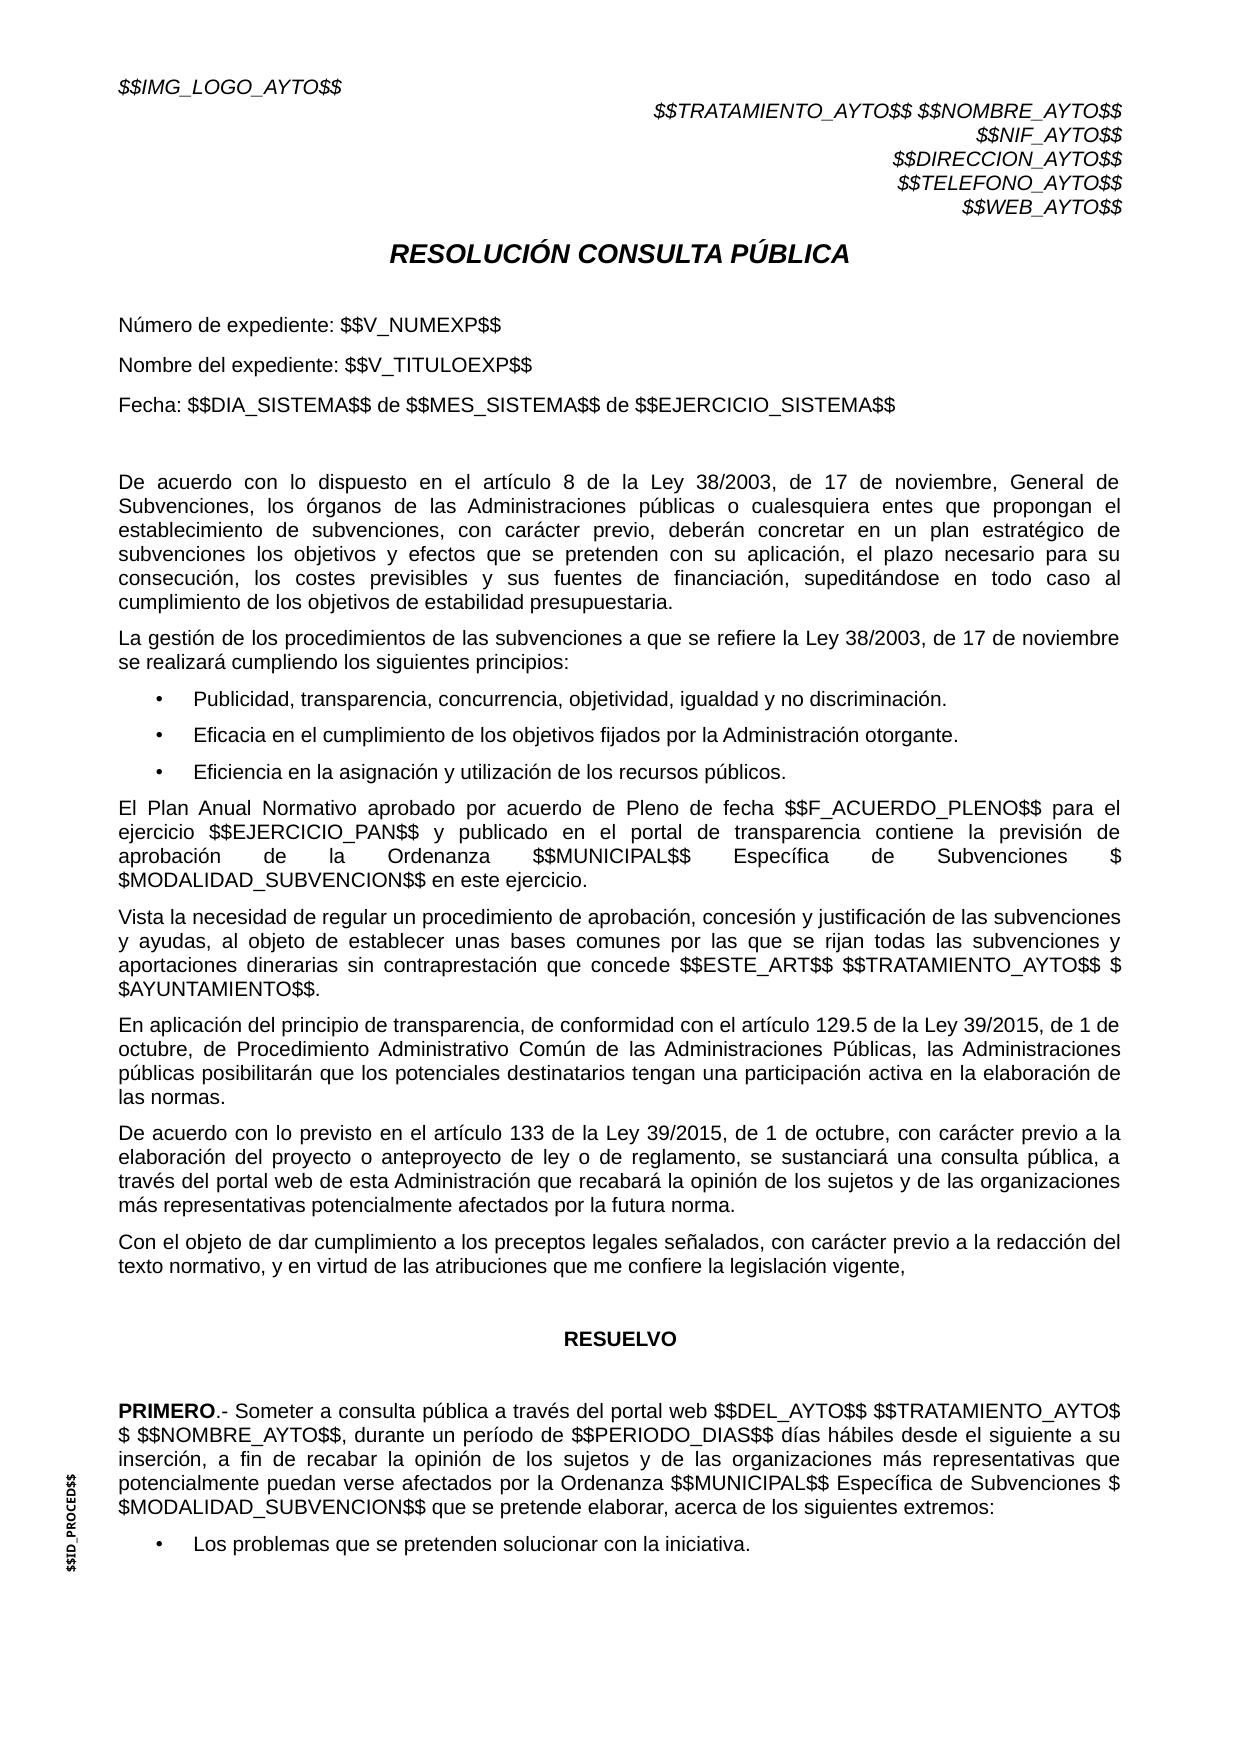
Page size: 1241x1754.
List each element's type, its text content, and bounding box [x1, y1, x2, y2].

text Con el objeto de dar cumplimiento a los preceptos legales señalados, con carácter previo a la redacción del texto normativo, y en virtud de las atribuciones que me confiere la legislación vigente, [118, 1229, 1122, 1277]
text De acuerdo con lo previsto en el artículo 133 de la Ley 39/2015, de 1 de octubre, con carácter previo a la elaboración del proyecto o anteproyecto de ley o de reglamento, se sustanciará una consulta pública, a través del portal web de esta Administración que recabará la opinión de los sujetos y de las organizaciones más representativas potencialmente afectados por la futura norma. [118, 1121, 1122, 1217]
list Los problemas que se pretenden solucionar con la iniciativa. [156, 1532, 1122, 1556]
text El Plan Anual Normativo aprobado por acuerdo de Pleno de fecha $$F_ACUERDO_PLENO$$ para el ejercicio $$EJERCICIO_PAN$$ y publicado en el portal de transparencia contiene la previsión de aprobación de la Ordenanza $$MUNICIPAL$$ Específica de Subvenciones $$MODALIDAD_SUBVENCION$$ en este ejercicio. [118, 796, 1122, 892]
text De acuerdo con lo dispuesto en el artículo 8 de la Ley 38/2003, de 17 de noviembre, General de Subvenciones, los órganos de las Administraciones públicas o cualesquiera entes que propongan el establecimiento de subvenciones, con carácter previo, deberán concretar en un plan estratégico de subvenciones los objetivos y efectos que se pretenden con su aplicación, el plazo necesario para su consecución, los costes previsibles y sus fuentes de financiación, supeditándose en todo caso al cumplimiento de los objetivos de estabilidad presupuestaria. [118, 470, 1122, 613]
list Eficiencia en la asignación y utilización de los recursos públicos. [156, 759, 1122, 784]
list Eficacia en el cumplimiento de los objetivos fijados por la Administración otorgante. [156, 723, 1122, 747]
text Fecha: $$DIA_SISTEMA$$ de $$MES_SISTEMA$$ de $$EJERCICIO_SISTEMA$$ [118, 393, 1122, 417]
text PRIMERO.- Someter a consulta pública a través del portal web $$DEL_AYTO$$ $$TRATAMIENTO_AYTO$$ $$NOMBRE_AYTO$$, durante un período de $$PERIODO_DIAS$$ días hábiles desde el siguiente a su inserción, a fin de recabar la opinión de los sujetos y de las organizaciones más representativas que potencialmente puedan verse afectados por la Ordenanza $$MUNICIPAL$$ Específica de Subvenciones $$MODALIDAD_SUBVENCION$$ que se pretende elaborar, acerca de los siguientes extremos: [118, 1399, 1122, 1519]
text Nombre del expediente: $$V_TITULOEXP$$ [118, 353, 1122, 377]
text En aplicación del principio de transparencia, de conformidad con el artículo 129.5 de la Ley 39/2015, de 1 de octubre, de Procedimiento Administrativo Común de las Administraciones Públicas, las Administraciones públicas posibilitarán que los potenciales destinatarios tengan una participación activa en la elaboración de las normas. [118, 1013, 1122, 1109]
text La gestión de los procedimientos de las subvenciones a que se refiere la Ley 38/2003, de 17 de noviembre se realizará cumpliendo los siguientes principios: [118, 626, 1122, 674]
text RESOLUCIÓN CONSULTA PÚBLICA [118, 238, 1122, 269]
text Número de expediente: $$V_NUMEXP$$ [118, 313, 1122, 337]
text RESUELVO [118, 1326, 1122, 1350]
text Vista la necesidad de regular un procedimiento de aprobación, concesión y justificación de las subvenciones y ayudas, al objeto de establecer unas bases comunes por las que se rijan todas las subvenciones y aportaciones dinerarias sin contraprestación que concede $$ESTE_ART$$ $$TRATAMIENTO_AYTO$$ $$AYUNTAMIENTO$$. [118, 904, 1122, 1000]
list Publicidad, transparencia, concurrencia, objetividad, igualdad y no discriminación. [156, 686, 1122, 711]
